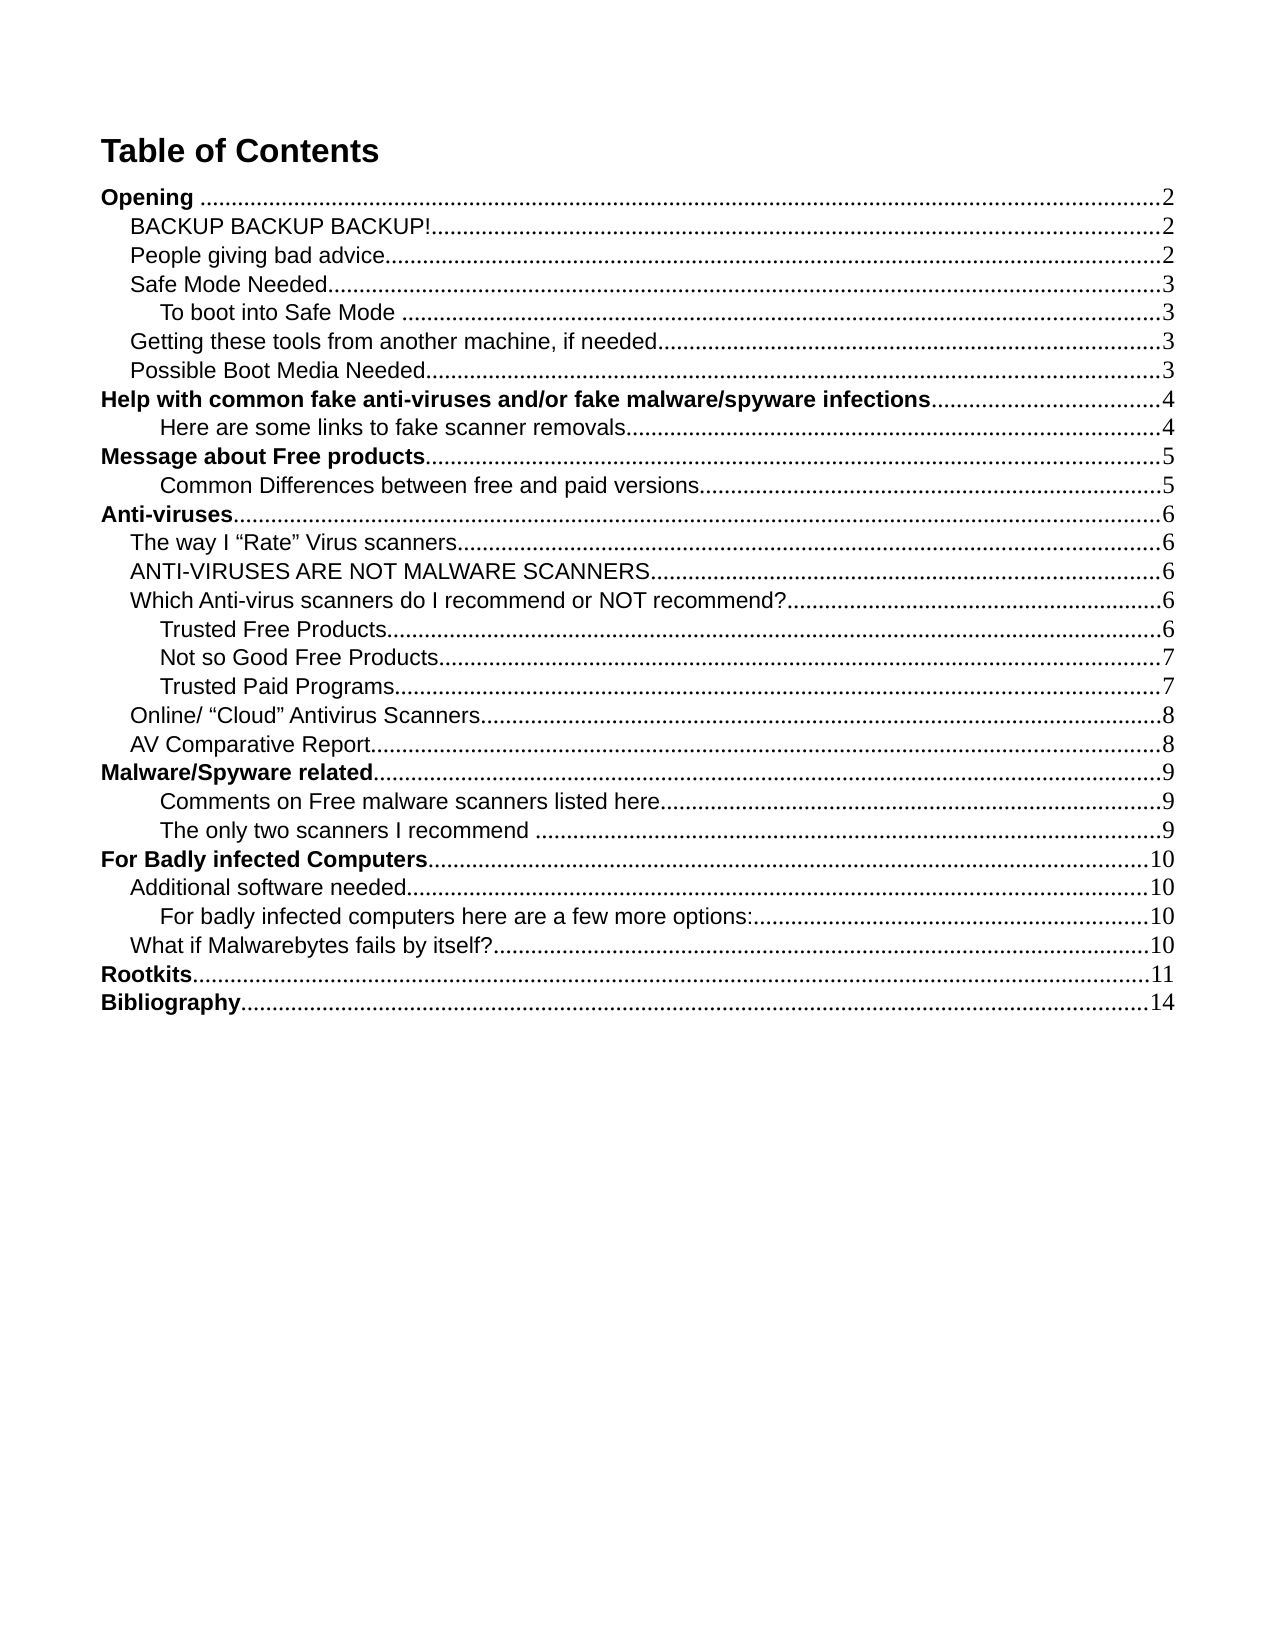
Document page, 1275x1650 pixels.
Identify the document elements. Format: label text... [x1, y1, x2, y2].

text Safe Mode Needed 3 [130, 269, 1174, 297]
text To boot into Safe Mode 3 [159, 297, 1174, 326]
text For badly infected computers here are a few more options: 10 [159, 901, 1174, 930]
text Malware/Spyware related 9 [101, 757, 1174, 786]
text For Badly infected Computers 10 [101, 844, 1174, 872]
text Rootkits 11 [101, 959, 1174, 987]
text Common Differences between free and paid versions 5 [159, 470, 1174, 499]
text Here are some links to fake scanner removals 4 [159, 412, 1174, 441]
text Message about Free products 5 [101, 441, 1174, 470]
text People giving bad advice 2 [130, 240, 1174, 269]
text Possible Boot Media Needed 3 [130, 355, 1174, 384]
text Getting these tools from another machine, if needed 3 [130, 326, 1174, 355]
text Opening 2 [101, 182, 1174, 211]
text Help with common fake anti-viruses and/or fake malware/spyware infections 4 [101, 384, 1174, 412]
text Trusted Free Products 6 [159, 614, 1174, 642]
subtitle Table of Contents [101, 131, 1174, 170]
text BACKUP BACKUP BACKUP! 2 [130, 211, 1174, 240]
text ANTI-VIRUSES ARE NOT MALWARE SCANNERS 6 [130, 556, 1174, 585]
text The way I “Rate” Virus scanners 6 [130, 527, 1174, 556]
text The only two scanners I recommend 9 [159, 815, 1174, 844]
text Not so Good Free Products 7 [159, 642, 1174, 671]
text Trusted Paid Programs 7 [159, 671, 1174, 700]
text Which Anti-virus scanners do I recommend or NOT recommend? 6 [130, 585, 1174, 614]
text AV Comparative Report 8 [130, 729, 1174, 757]
text Anti-viruses 6 [101, 499, 1174, 527]
text What if Malwarebytes fails by itself? 10 [130, 930, 1174, 959]
text Additional software needed 10 [130, 872, 1174, 901]
text Online/ “Cloud” Antivirus Scanners 8 [130, 700, 1174, 729]
text Comments on Free malware scanners listed here 9 [159, 786, 1174, 815]
text Bibliography 14 [101, 987, 1174, 1016]
